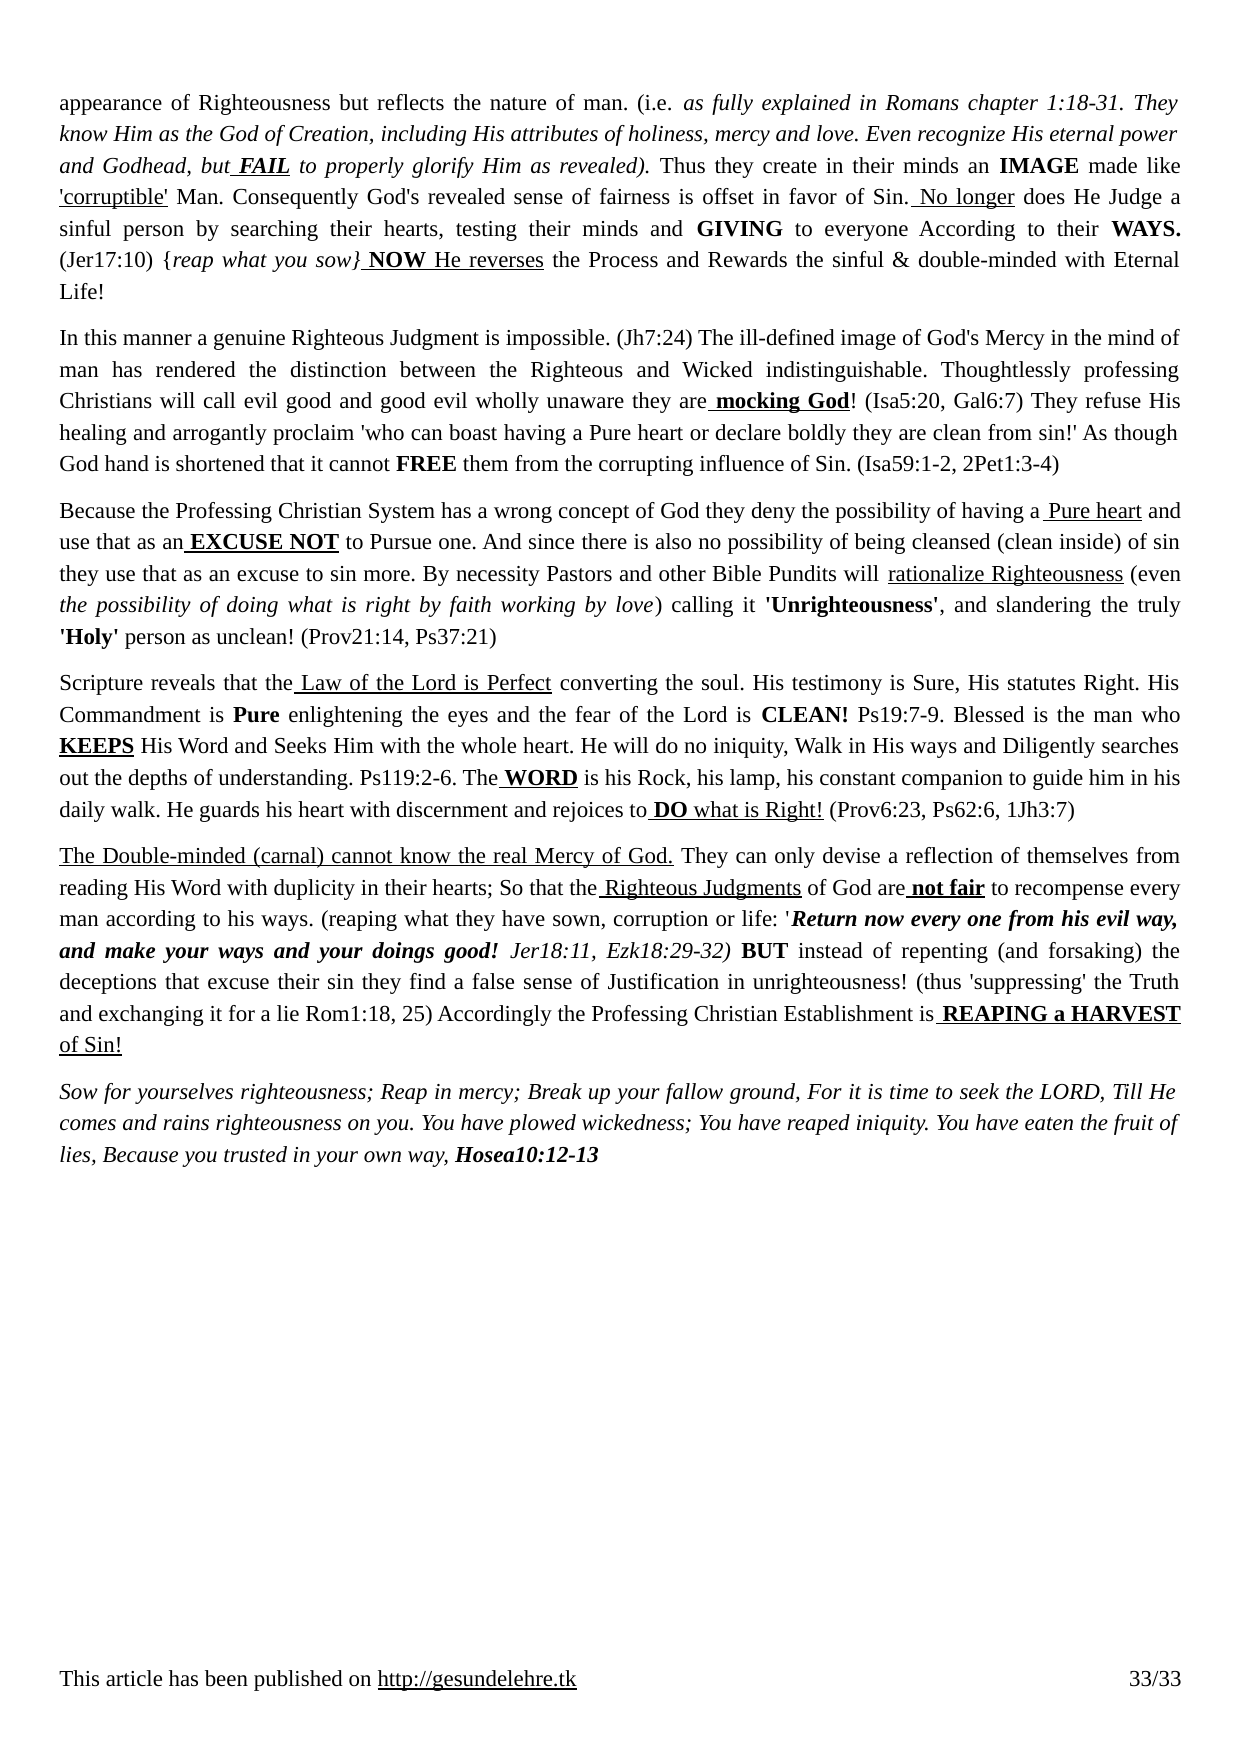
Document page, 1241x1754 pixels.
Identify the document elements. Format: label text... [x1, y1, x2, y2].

text Sow for yourselves righteousness; Reap in mercy; Break up your fallow ground, For it is time to seek the LORD, Till He comes and rains righteousness on you. You have plowed wickedness; You have reaped iniquity. You have eaten the fruit of lies, Because you trusted in your own way, Hosea10:12-13 [59, 1078, 1181, 1167]
text The Double-minded (carnal) cannot know the real Mercy of God. They can only devise a reflection of themselves from reading His Word with duplicity in their hearts; So that the Righteous Judgments of God are not fair to recompense every man according to his ways. (reaping what they have sown, corruption or life: 'Return now every one from his evil way, and make your ways and your doings good! Jer18:11, Ezk18:29-32) BUT instead of repenting (and forsaking) the deceptions that excuse their sin they find a false sense of Justification in unrighteousness! (thus 'suppressing' the Truth and exchanging it for a lie Rom1:18, 25) Accordingly the Professing Christian Establishment is REAPING a HARVEST of Sin! [59, 842, 1181, 1058]
text Because the Professing Christian System has a wrong concept of God they deny the possibility of having a Pure heart and use that as an EXCUSE NOT to Pursue one. And since there is also no possibility of being cleansed (clean inside) of sin they use that as an excuse to sin more. By necessity Pastors and other Bible Pundits will rationalize Righteousness (even the possibility of doing what is right by faith working by love) calling it 'Unrighteousness', and slandering the truly 'Holy' person as unclean! (Prov21:14, Ps37:21) [59, 497, 1181, 649]
text appearance of Righteousness but reflects the nature of man. (i.e. as fully explained in Romans chapter 1:18-31. They know Him as the God of Creation, including His attributes of holiness, mercy and love. Even recognize His eternal power and Godhead, but FAIL to properly glorify Him as revealed). Thus they create in their minds an IMAGE made like 'corruptible' Man. Consequently God's revealed sense of fairness is offset in favor of Sin. No longer does He Judge a sinful person by searching their hearts, testing their minds and GIVING to everyone According to their WAYS. (Jer17:10) {reap what you sow} NOW He reverses the Process and Rewards the sinful & double-minded with Eternal Life! [59, 88, 1181, 304]
text Scripture reveals that the Law of the Lord is Perfect converting the soul. His testimony is Sure, His statutes Right. His Commandment is Pure enlightening the eyes and the fear of the Lord is CLEAN! Ps19:7-9. Blessed is the man who KEEPS His Word and Seeks Him with the whole heart. He will do no iniquity, Walk in His ways and Diligently searches out the depths of understanding. Ps119:2-6. The WORD is his Rock, his lamp, his constant companion to guide him in his daily walk. He guards his heart with discernment and rejoices to DO what is Right! (Prov6:23, Ps62:6, 1Jh3:7) [59, 669, 1181, 822]
text In this manner a genuine Righteous Judgment is impossible. (Jh7:24) The ill-defined image of God's Mercy in the mind of man has rendered the distinction between the Righteous and Wicked indistinguishable. Thoughtlessly professing Christians will call evil good and good evil wholly unaware they are mocking God! (Isa5:20, Gal6:7) They refuse His healing and arrogantly proclaim 'who can boast having a Pure heart or declare boldly they are clean from sin!' As though God hand is shortened that it cannot FREE them from the corrupting influence of Sin. (Isa59:1-2, 2Pet1:3-4) [59, 324, 1181, 477]
